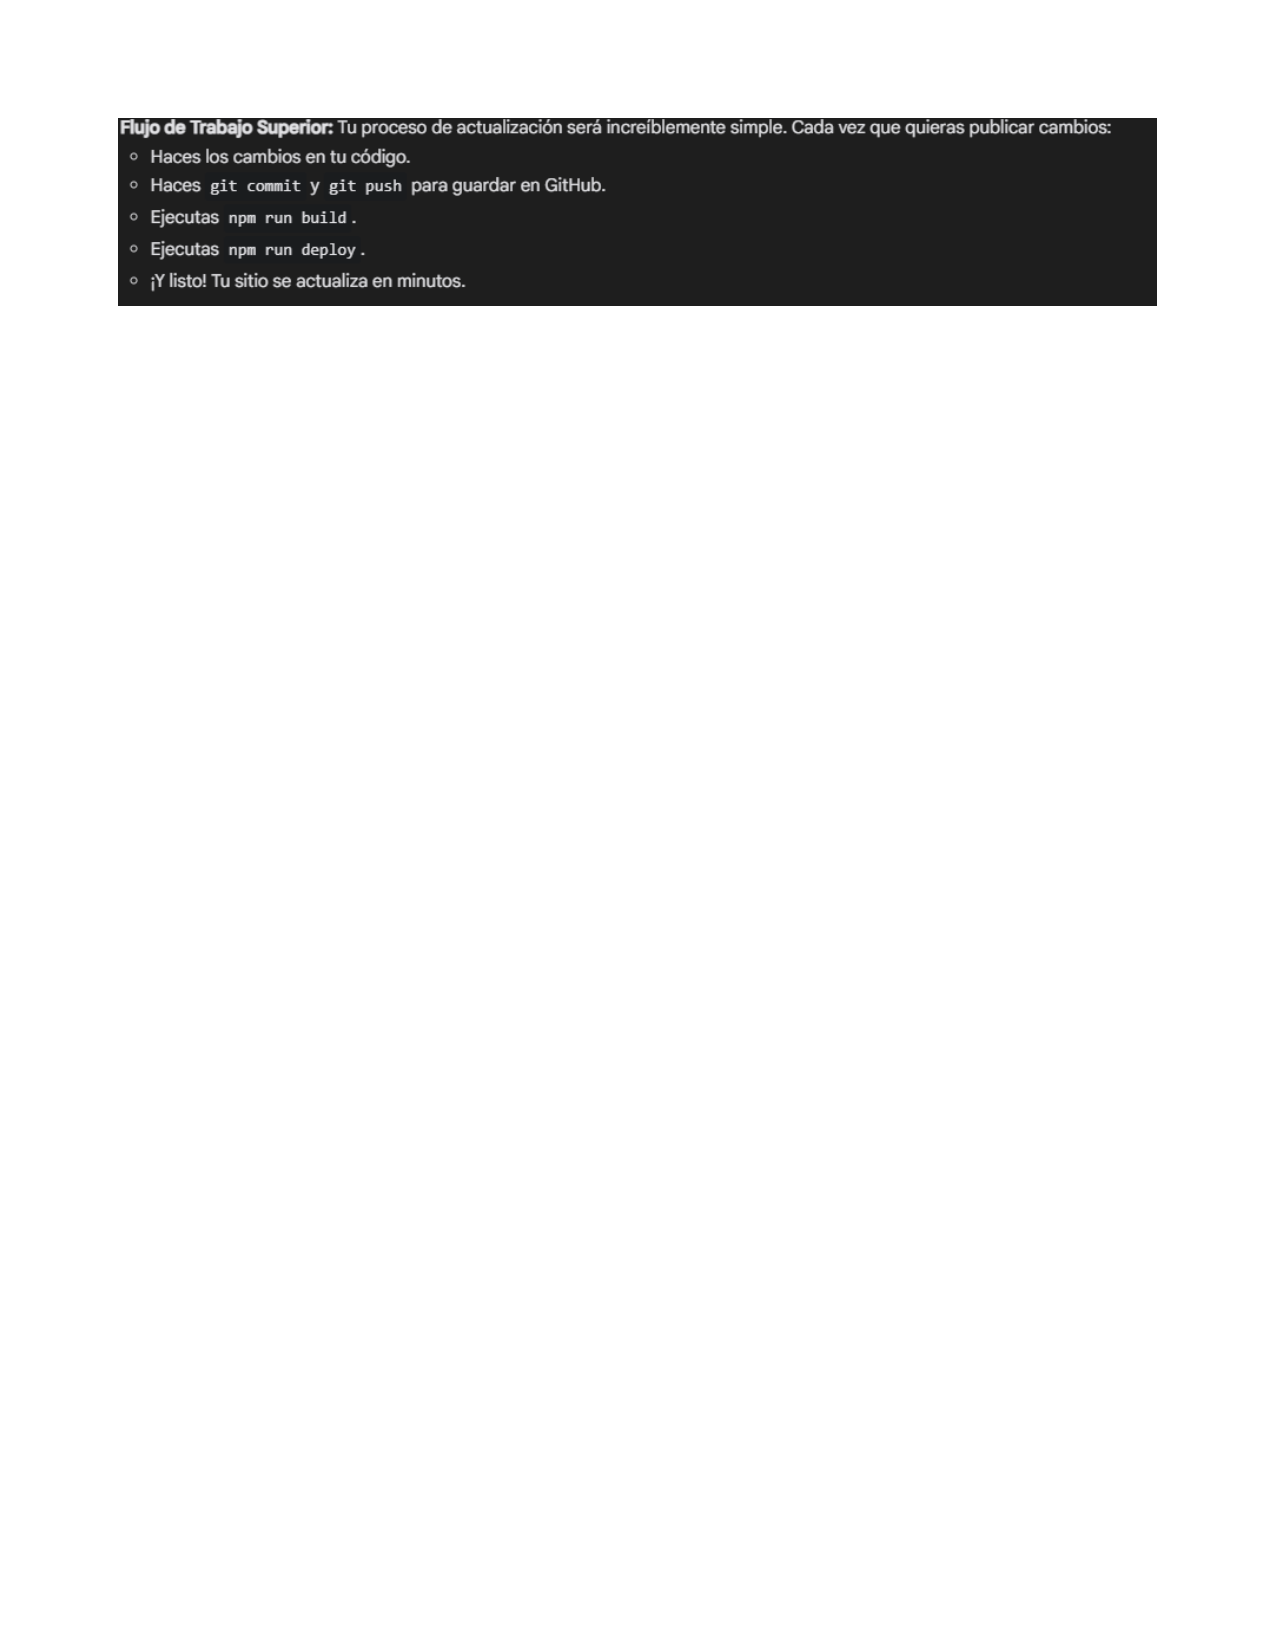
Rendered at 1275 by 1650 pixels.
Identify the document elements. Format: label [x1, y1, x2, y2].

picture [118, 118, 1157, 306]
